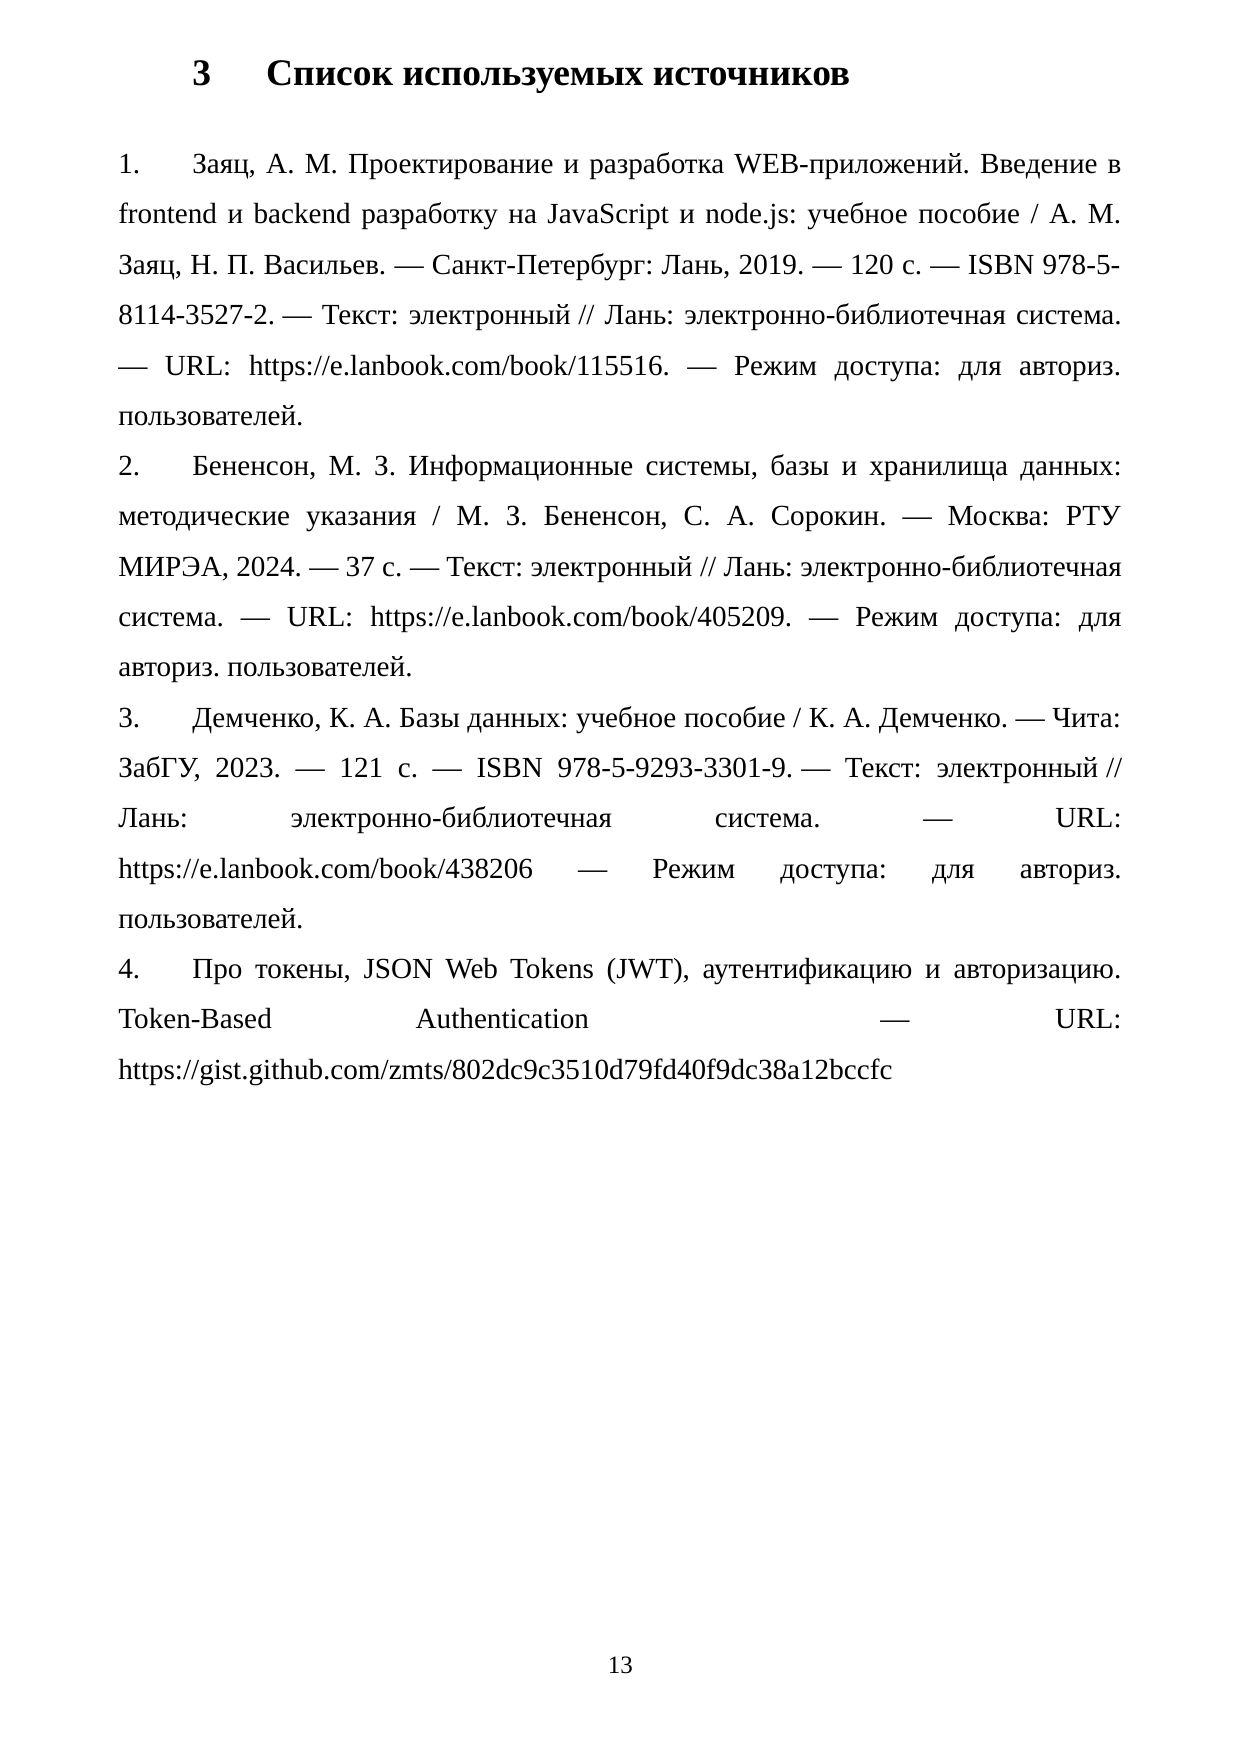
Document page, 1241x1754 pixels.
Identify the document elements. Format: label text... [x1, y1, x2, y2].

list Бененсон, М. З. Информационные системы, базы и хранилища данных: методические указания / М. З. Бененсон, С. А. Сорокин. — Москва: РТУ МИРЭА, 2024. — 37 с. — Текст: электронный // Лань: электронно-библиотечная система. — URL: https://e.lanbook.com/book/405209. — Режим доступа: для авториз. пользователей. [118, 448, 1122, 683]
subtitle Список используемых источников [118, 50, 1122, 93]
list Про токены, JSON Web Tokens (JWT), аутентификацию и авторизацию. Token-Based Authentication — URL: https://gist.github.com/zmts/802dc9c3510d79fd40f9dc38a12bccfc [118, 951, 1122, 1086]
list Заяц, А. М. Проектирование и разработка WEB-приложений. Введение в frontend и backend разработку на JavaScript и node.js: учебное пособие / А. М. Заяц, Н. П. Васильев. — Санкт-Петербург: Лань, 2019. — 120 с. — ISBN 978-5-8114-3527-2. — Текст: электронный // Лань: электронно-библиотечная система. — URL: https://e.lanbook.com/book/115516. — Режим доступа: для авториз. пользователей. [118, 146, 1122, 431]
list Демченко, К. А. Базы данных: учебное пособие / К. А. Демченко. — Чита: ЗабГУ, 2023. — 121 с. — ISBN 978-5-9293-3301-9. — Текст: электронный // Лань: электронно-библиотечная система. — URL: https://e.lanbook.com/book/438206 — Режим доступа: для авториз. пользователей. [118, 700, 1122, 934]
